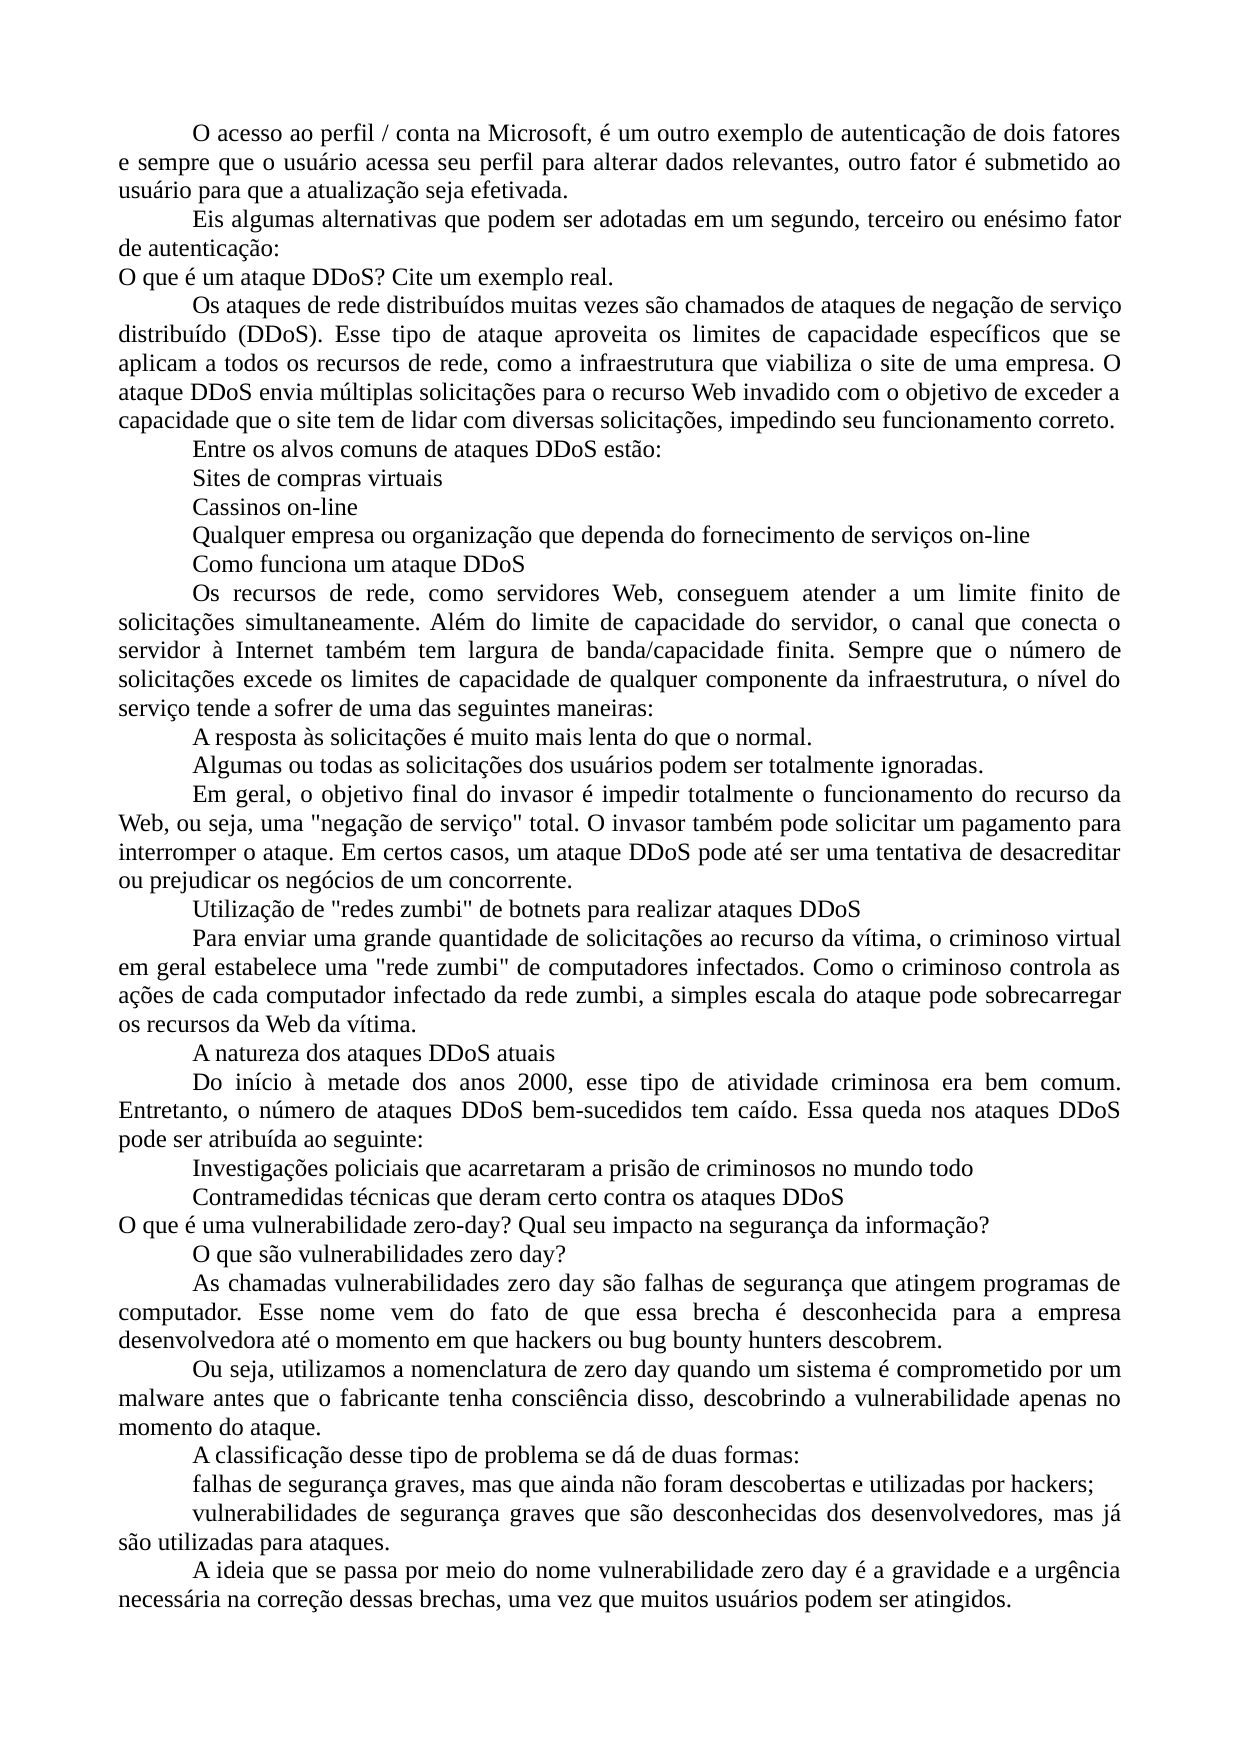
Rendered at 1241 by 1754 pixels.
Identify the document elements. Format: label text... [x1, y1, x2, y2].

text falhas de segurança graves, mas que ainda não foram descobertas e utilizadas por hackers; [118, 1469, 1122, 1498]
text Para enviar uma grande quantidade de solicitações ao recurso da vítima, o criminoso virtual em geral estabelece uma "rede zumbi" de computadores infectados. Como o criminoso controla as ações de cada computador infectado da rede zumbi, a simples escala do ataque pode sobrecarregar os recursos da Web da vítima. [118, 923, 1122, 1038]
text A ideia que se passa por meio do nome vulnerabilidade zero day é a gravidade e a urgência necessária na correção dessas brechas, uma vez que muitos usuários podem ser atingidos. [118, 1556, 1122, 1613]
text O que é um ataque DDoS? Cite um exemplo real. [118, 262, 1122, 291]
text Qualquer empresa ou organização que dependa do fornecimento de serviços on-line [118, 521, 1122, 549]
text Eis algumas alternativas que podem ser adotadas em um segundo, terceiro ou enésimo fator de autenticação: [118, 204, 1122, 262]
text Os ataques de rede distribuídos muitas vezes são chamados de ataques de negação de serviço distribuído (DDoS). Esse tipo de ataque aproveita os limites de capacidade específicos que se aplicam a todos os recursos de rede, como a infraestrutura que viabiliza o site de uma empresa. O ataque DDoS envia múltiplas solicitações para o recurso Web invadido com o objetivo de exceder a capacidade que o site tem de lidar com diversas solicitações, impedindo seu funcionamento correto. [118, 291, 1122, 434]
text A resposta às solicitações é muito mais lenta do que o normal. [118, 722, 1122, 751]
text Em geral, o objetivo final do invasor é impedir totalmente o funcionamento do recurso da Web, ou seja, uma "negação de serviço" total. O invasor também pode solicitar um pagamento para interromper o ataque. Em certos casos, um ataque DDoS pode até ser uma tentativa de desacreditar ou prejudicar os negócios de um concorrente. [118, 779, 1122, 894]
text Investigações policiais que acarretaram a prisão de criminosos no mundo todo [118, 1153, 1122, 1182]
text O que é uma vulnerabilidade zero-day? Qual seu impacto na segurança da informação? [118, 1211, 1122, 1239]
text Sites de compras virtuais [118, 463, 1122, 492]
text Como funciona um ataque DDoS [118, 549, 1122, 578]
text Do início à metade dos anos 2000, esse tipo de atividade criminosa era bem comum. Entretanto, o número de ataques DDoS bem-sucedidos tem caído. Essa queda nos ataques DDoS pode ser atribuída ao seguinte: [118, 1067, 1122, 1153]
text vulnerabilidades de segurança graves que são desconhecidas dos desenvolvedores, mas já são utilizadas para ataques. [118, 1498, 1122, 1556]
text Contramedidas técnicas que deram certo contra os ataques DDoS [118, 1182, 1122, 1211]
text O acesso ao perfil / conta na Microsoft, é um outro exemplo de autenticação de dois fatores e sempre que o usuário acessa seu perfil para alterar dados relevantes, outro fator é submetido ao usuário para que a atualização seja efetivada. [118, 118, 1122, 204]
text As chamadas vulnerabilidades zero day são falhas de segurança que atingem programas de computador. Esse nome vem do fato de que essa brecha é desconhecida para a empresa desenvolvedora até o momento em que hackers ou bug bounty hunters descobrem. [118, 1268, 1122, 1354]
text Entre os alvos comuns de ataques DDoS estão: [118, 434, 1122, 463]
text A natureza dos ataques DDoS atuais [118, 1038, 1122, 1067]
text Ou seja, utilizamos a nomenclatura de zero day quando um sistema é comprometido por um malware antes que o fabricante tenha consciência disso, descobrindo a vulnerabilidade apenas no momento do ataque. [118, 1354, 1122, 1441]
text Os recursos de rede, como servidores Web, conseguem atender a um limite finito de solicitações simultaneamente. Além do limite de capacidade do servidor, o canal que conecta o servidor à Internet também tem largura de banda/capacidade finita. Sempre que o número de solicitações excede os limites de capacidade de qualquer componente da infraestrutura, o nível do serviço tende a sofrer de uma das seguintes maneiras: [118, 578, 1122, 722]
text A classificação desse tipo de problema se dá de duas formas: [118, 1441, 1122, 1469]
text Utilização de "redes zumbi" de botnets para realizar ataques DDoS [118, 894, 1122, 923]
text O que são vulnerabilidades zero day? [118, 1239, 1122, 1268]
text Algumas ou todas as solicitações dos usuários podem ser totalmente ignoradas. [118, 751, 1122, 779]
text Cassinos on-line [118, 492, 1122, 521]
